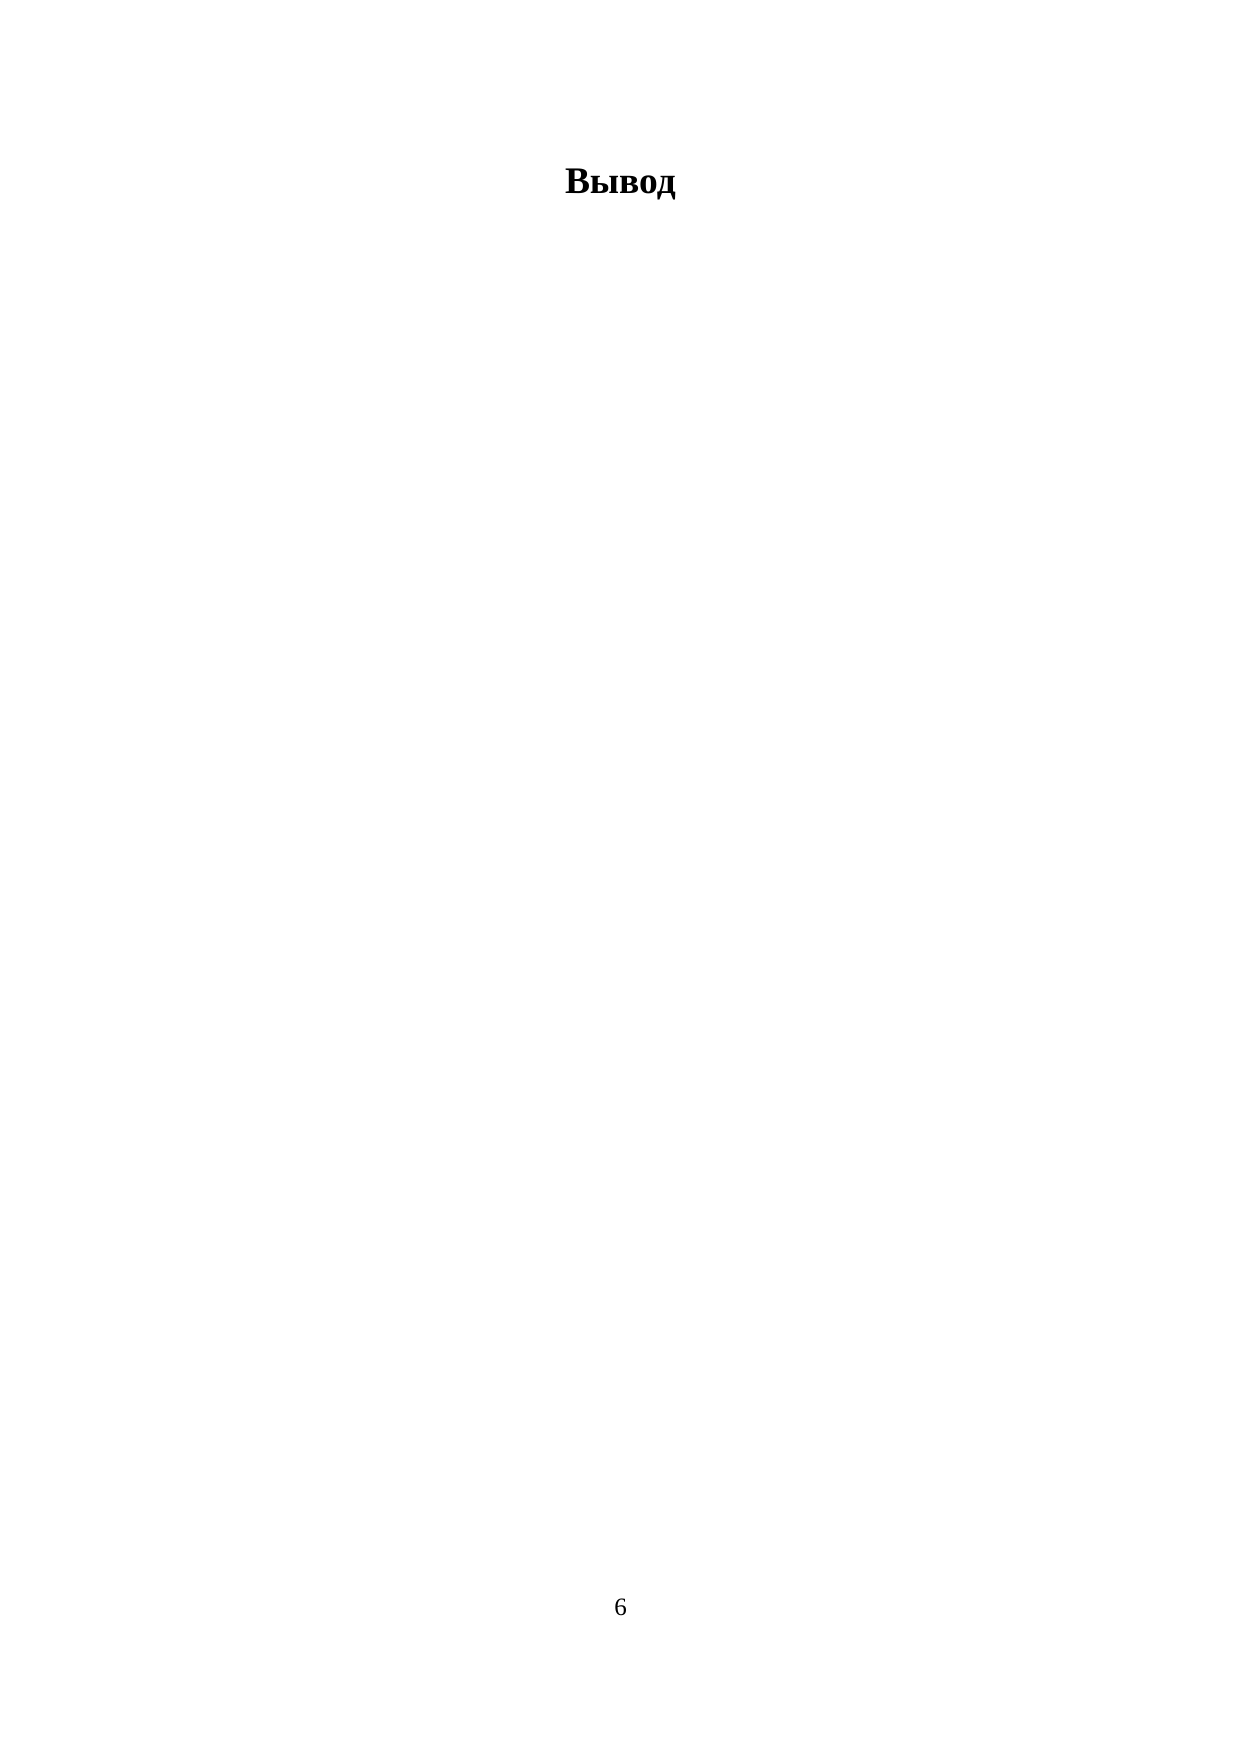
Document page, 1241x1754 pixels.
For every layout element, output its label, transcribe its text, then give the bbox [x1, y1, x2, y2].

subtitle Вывод [133, 158, 1107, 201]
